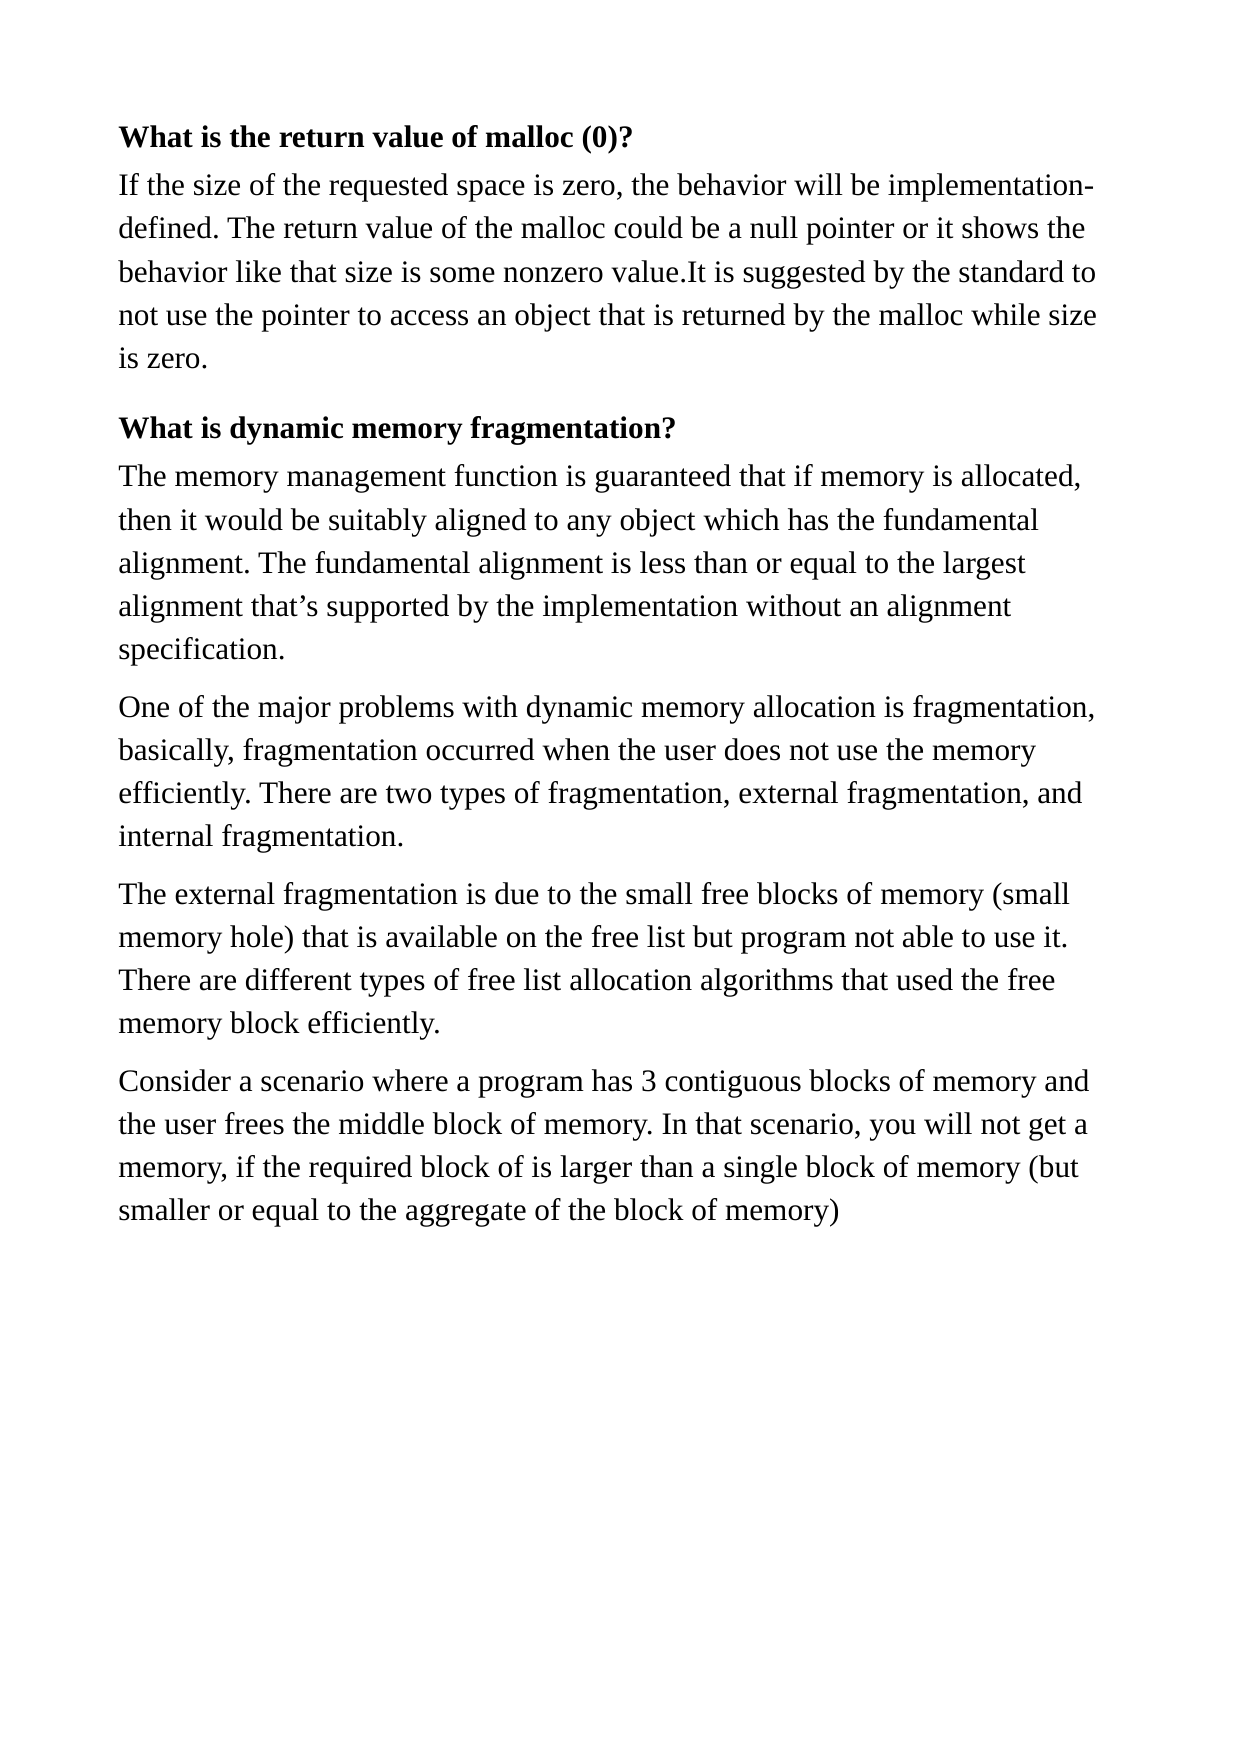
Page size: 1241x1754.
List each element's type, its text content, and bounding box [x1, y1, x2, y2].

subtitle What is the return value of malloc (0)? [118, 118, 1122, 154]
text One of the major problems with dynamic memory allocation is fragmentation, basically, fragmentation occurred when the user does not use the memory efficiently. There are two types of fragmentation, external fragmentation, and internal fragmentation. [118, 688, 1122, 853]
text Consider a scenario where a program has 3 contiguous blocks of memory and the user frees the middle block of memory. In that scenario, you will not get a memory, if the required block of is larger than a single block of memory (but smaller or equal to the aggregate of the block of memory) [118, 1062, 1122, 1227]
text The external fragmentation is due to the small free blocks of memory (small memory hole) that is available on the free list but program not able to use it. There are different types of free list allocation algorithms that used the free memory block efficiently. [118, 875, 1122, 1040]
text The memory management function is guaranteed that if memory is allocated, then it would be suitably aligned to any object which has the fundamental alignment. The fundamental alignment is less than or equal to the largest alignment that’s supported by the implementation without an alignment specification. [118, 458, 1122, 666]
text If the size of the requested space is zero, the behavior will be implementation-defined. The return value of the malloc could be a null pointer or it shows the behavior like that size is some nonzero value.It is suggested by the standard to not use the pointer to access an object that is returned by the malloc while size is zero. [118, 167, 1122, 375]
subtitle What is dynamic memory fragmentation? [118, 409, 1122, 445]
